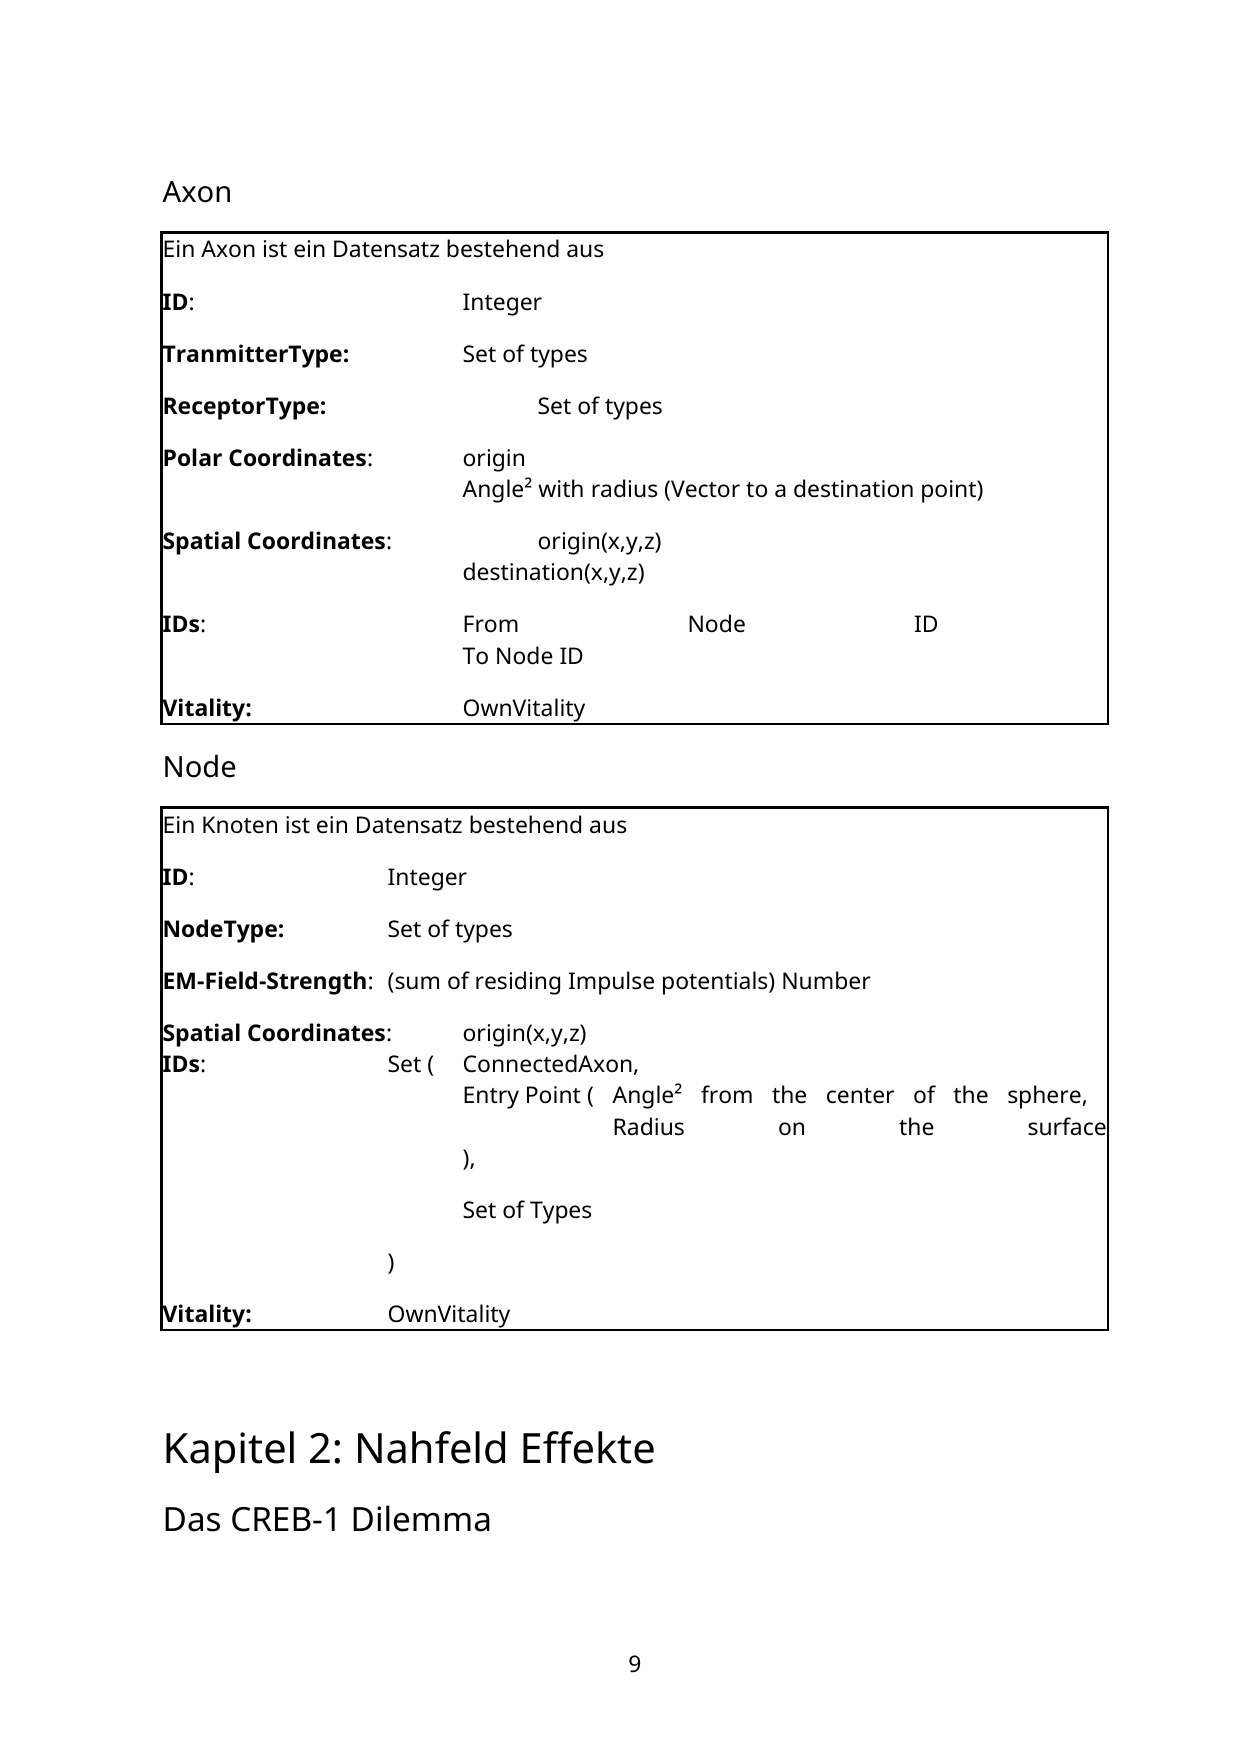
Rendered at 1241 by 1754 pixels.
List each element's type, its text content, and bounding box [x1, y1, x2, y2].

text EM-Field-Strength: (sum of residing Impulse potentials) Number [163, 963, 1107, 996]
subtitle Node [162, 746, 1090, 786]
text ReceptorType: Set of types [163, 388, 1107, 421]
subtitle Das CREB-1 Dilemma [162, 1496, 1090, 1542]
text NodeType: Set of types [163, 911, 1107, 944]
text Polar Coordinates: origin Angle² with radius (Vector to a destination point) [163, 440, 1107, 504]
text TranmitterType: Set of types [163, 336, 1107, 369]
text Ein Knoten ist ein Datensatz bestehend aus [163, 809, 1107, 840]
text ) [163, 1244, 1107, 1277]
subtitle Axon [162, 171, 1090, 211]
text Set of Types [163, 1192, 1107, 1225]
text ID: Integer [163, 858, 1107, 892]
text Spatial Coordinates: origin(x,y,z) destination(x,y,z) [163, 523, 1107, 588]
text Vitality: OwnVitality [163, 690, 1107, 723]
text ID: Integer [163, 283, 1107, 317]
text Spatial Coordinates: origin(x,y,z) IDs: Set ( ConnectedAxon, Entry Point ( Angle² from the center of the sphere, Radius on the surface ), [163, 1015, 1107, 1173]
text IDs: From Node ID To Node ID [163, 606, 1107, 671]
text Ein Axon ist ein Datensatz bestehend aus [163, 234, 1107, 265]
text Vitality: OwnVitality [163, 1296, 1107, 1329]
subtitle Kapitel 2: Nahfeld Effekte [162, 1418, 1090, 1475]
